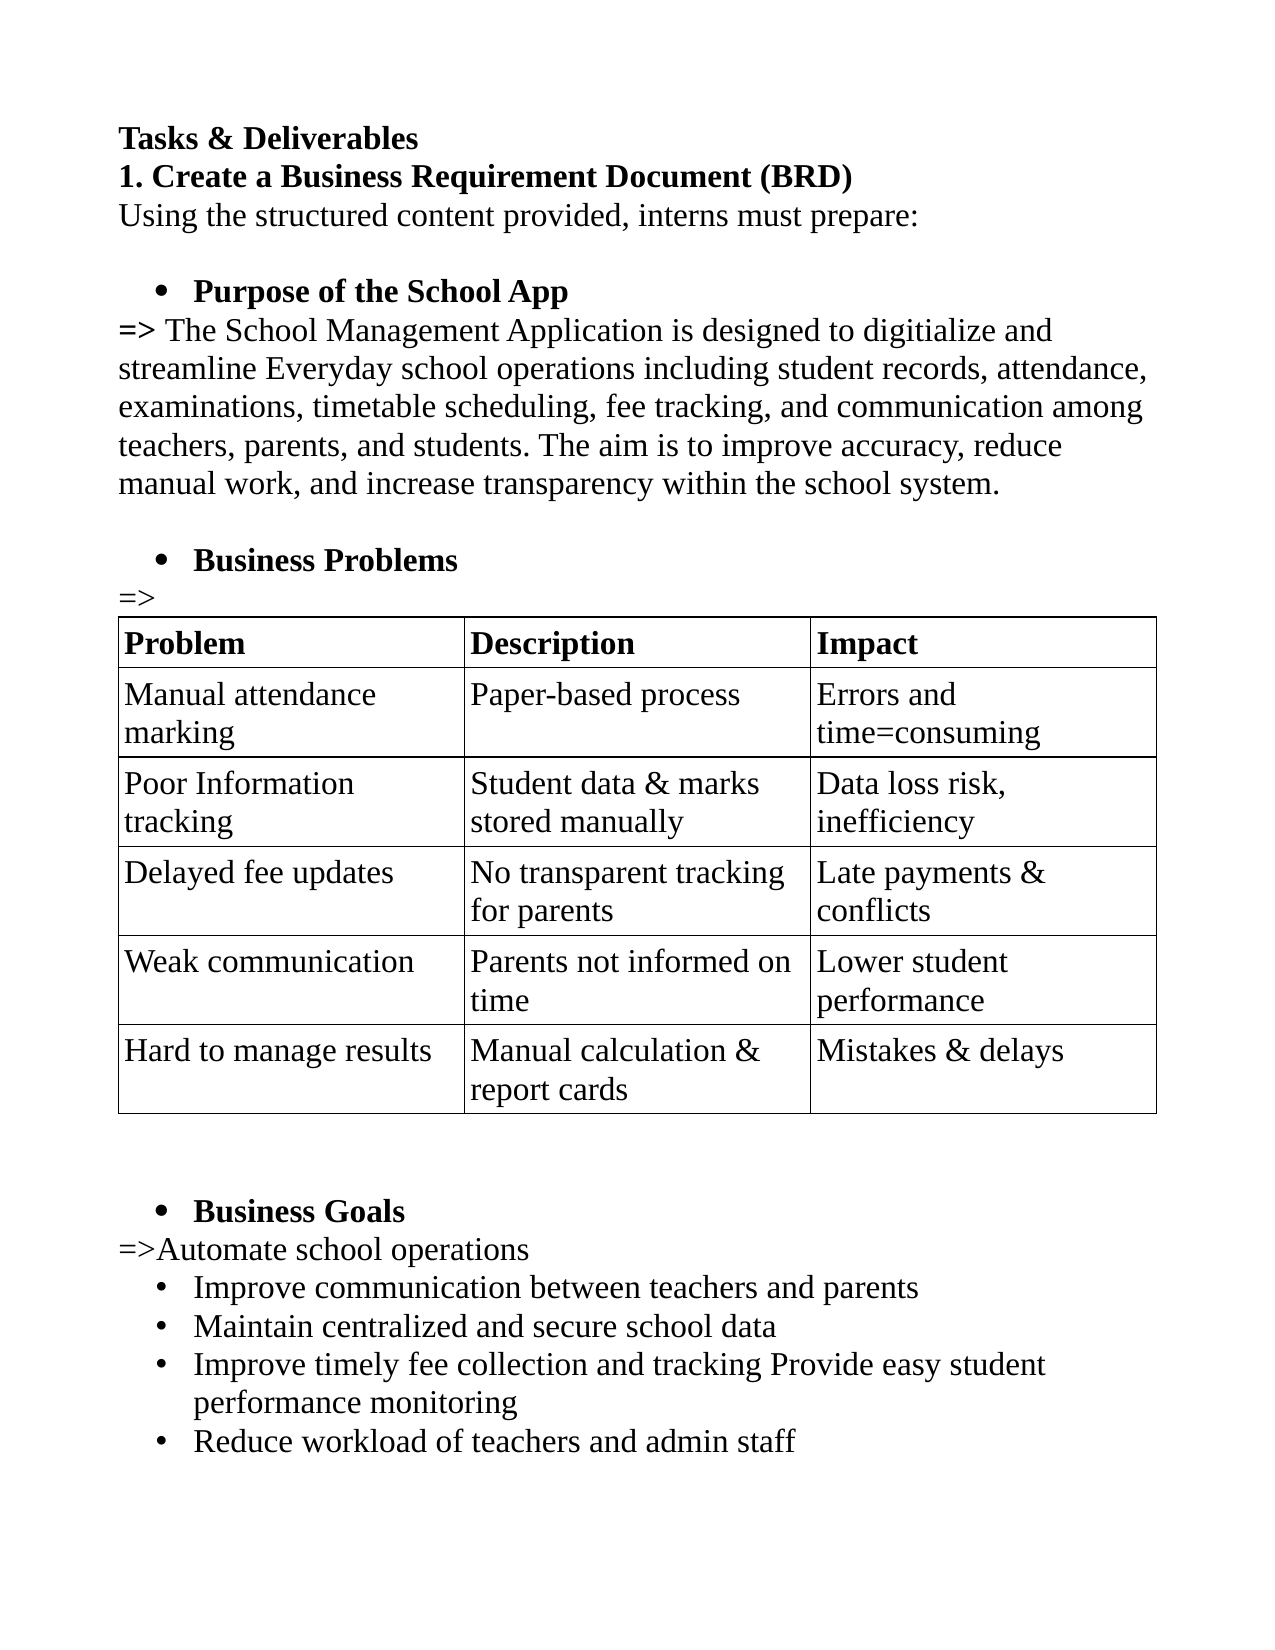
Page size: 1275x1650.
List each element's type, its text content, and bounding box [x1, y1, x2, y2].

table_cell Errors and time=consuming [811, 668, 1156, 756]
text => [118, 578, 1157, 616]
list Business Goals [156, 1191, 1157, 1229]
table_cell Mistakes & delays [811, 1025, 1156, 1113]
list Business Problems [156, 540, 1157, 578]
text => The School Management Application is designed to digitialize and streamline Everyday school operations including student records, attendance, examinations, timetable scheduling, fee tracking, and communication among teachers, parents, and students. The aim is to improve accuracy, reduce manual work, and increase transparency within the school system. [118, 310, 1157, 501]
table_cell No transparent tracking for parents [465, 847, 810, 935]
list Purpose of the School App [156, 271, 1157, 310]
table_cell Poor Information tracking [119, 758, 464, 846]
table_cell Data loss risk, inefficiency [811, 758, 1156, 846]
list Maintain centralized and secure school data [156, 1306, 1157, 1344]
table_header Problem [119, 618, 464, 667]
list Improve timely fee collection and tracking Provide easy student performance monitoring [156, 1344, 1157, 1421]
table_header Impact [811, 618, 1156, 667]
table_cell Paper-based process [465, 668, 810, 756]
text 1. Create a Business Requirement Document (BRD) [118, 156, 1157, 195]
list Reduce workload of teachers and admin staff [156, 1421, 1157, 1459]
table_cell Manual attendance marking [119, 668, 464, 756]
text Using the structured content provided, interns must prepare: [118, 195, 1157, 233]
table_cell Delayed fee updates [119, 847, 464, 935]
text =>Automate school operations [118, 1229, 1157, 1267]
table_cell Hard to manage results [119, 1025, 464, 1113]
table_cell Manual calculation & report cards [465, 1025, 810, 1113]
text Tasks & Deliverables [118, 118, 1157, 156]
table_cell Late payments & conflicts [811, 847, 1156, 935]
table_header Description [465, 618, 810, 667]
table_cell Weak communication [119, 936, 464, 1024]
table_cell Student data & marks stored manually [465, 758, 810, 846]
list Improve communication between teachers and parents [156, 1267, 1157, 1306]
table_cell Parents not informed on time [465, 936, 810, 1024]
table_cell Lower student performance [811, 936, 1156, 1024]
